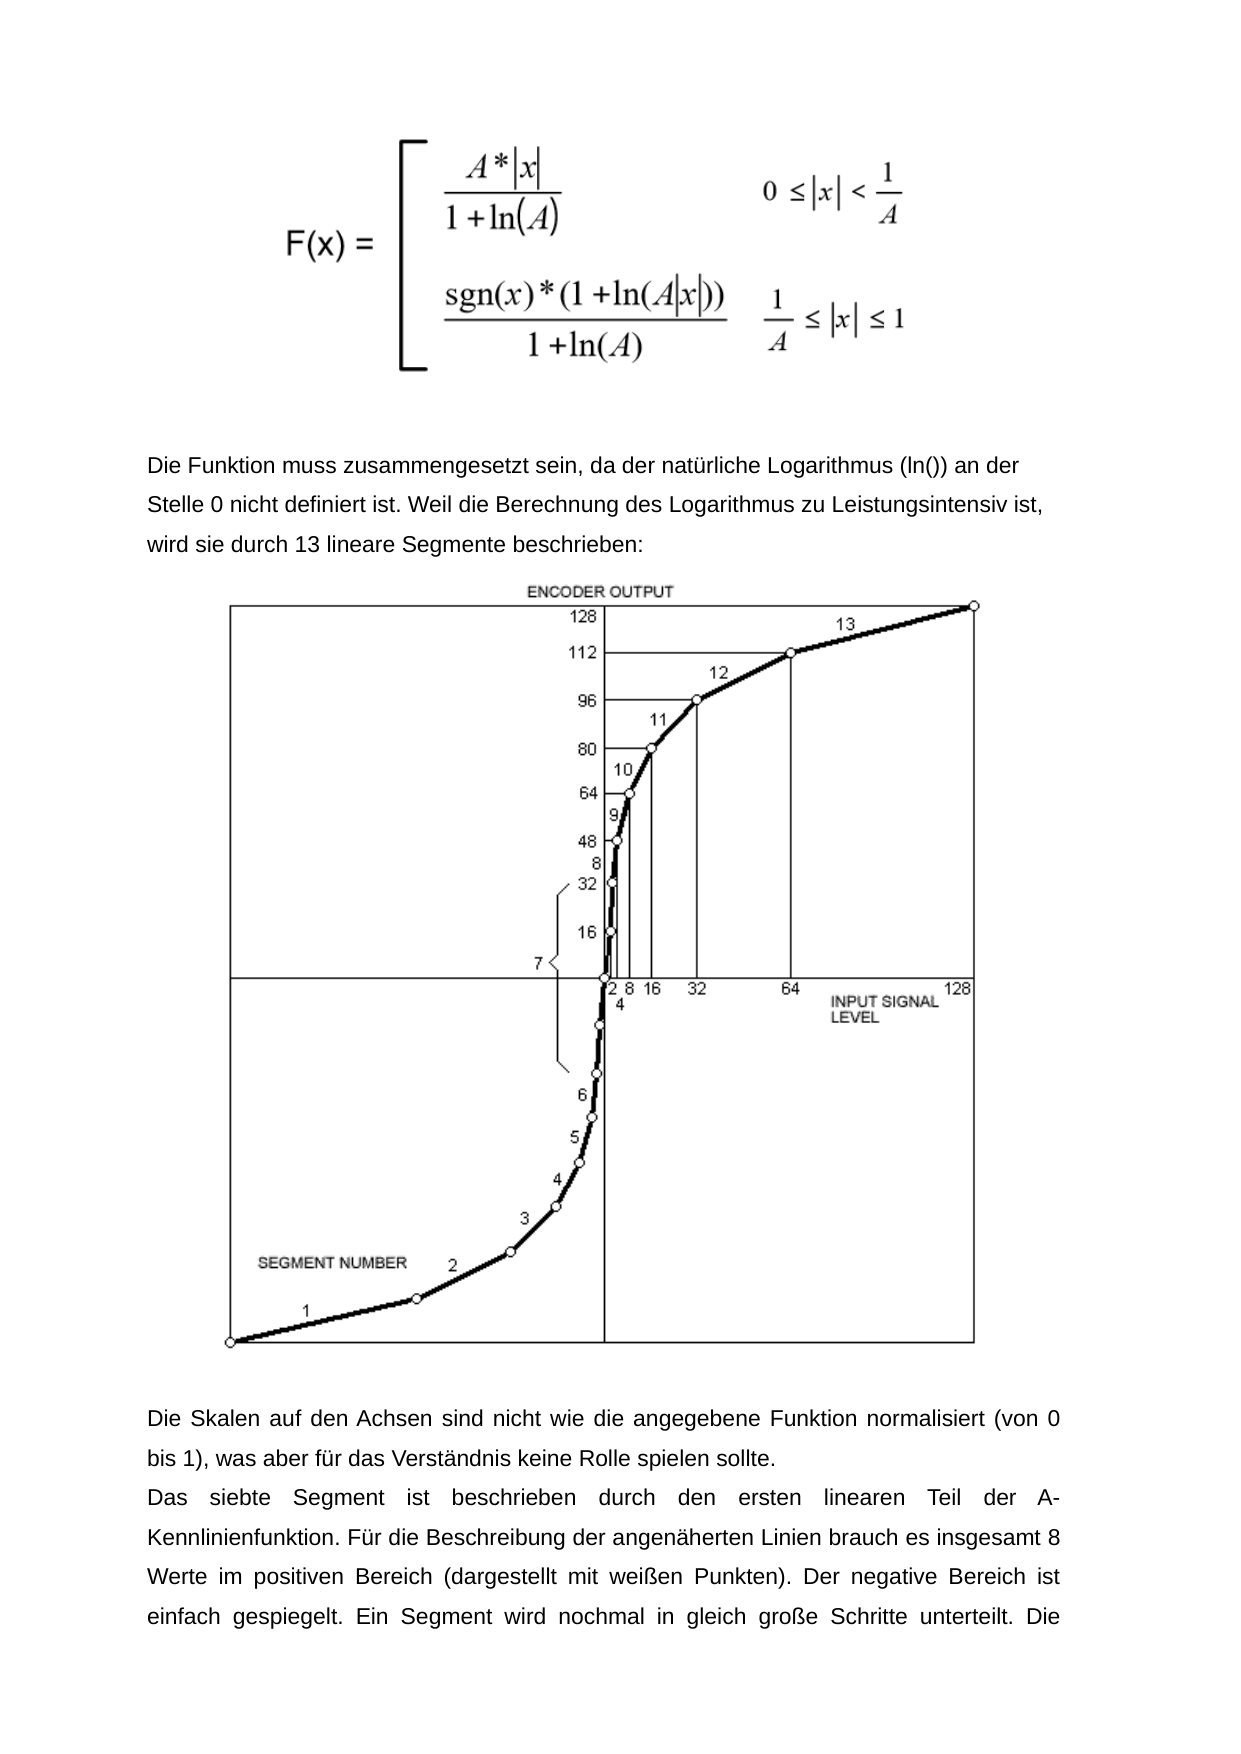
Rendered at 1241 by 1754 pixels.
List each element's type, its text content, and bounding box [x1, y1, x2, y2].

picture [222, 582, 985, 1353]
text Das siebte Segment ist beschrieben durch den ersten linearen Teil der A-Kennlinienfunktion. Für die Beschreibung der angenäherten Linien brauch es insgesamt 8 Werte im positiven Bereich (dargestellt mit weißen Punkten). Der negative Bereich ist einfach gespiegelt. Ein Segment wird nochmal in gleich große Schritte unterteilt. Die [147, 1484, 1061, 1629]
text Die Funktion muss zusammengesetzt sein, da der natürliche Logarithmus (ln()) an der Stelle 0 nicht definiert ist. Weil die Berechnung des Logarithmus zu Leistungsintensiv ist, wird sie durch 13 lineare Segmente beschrieben: [147, 452, 1061, 557]
picture [268, 118, 940, 399]
text Die Skalen auf den Achsen sind nicht wie die angegebene Funktion normalisiert (von 0 bis 1), was aber für das Verständnis keine Rolle spielen sollte. [147, 1405, 1061, 1471]
